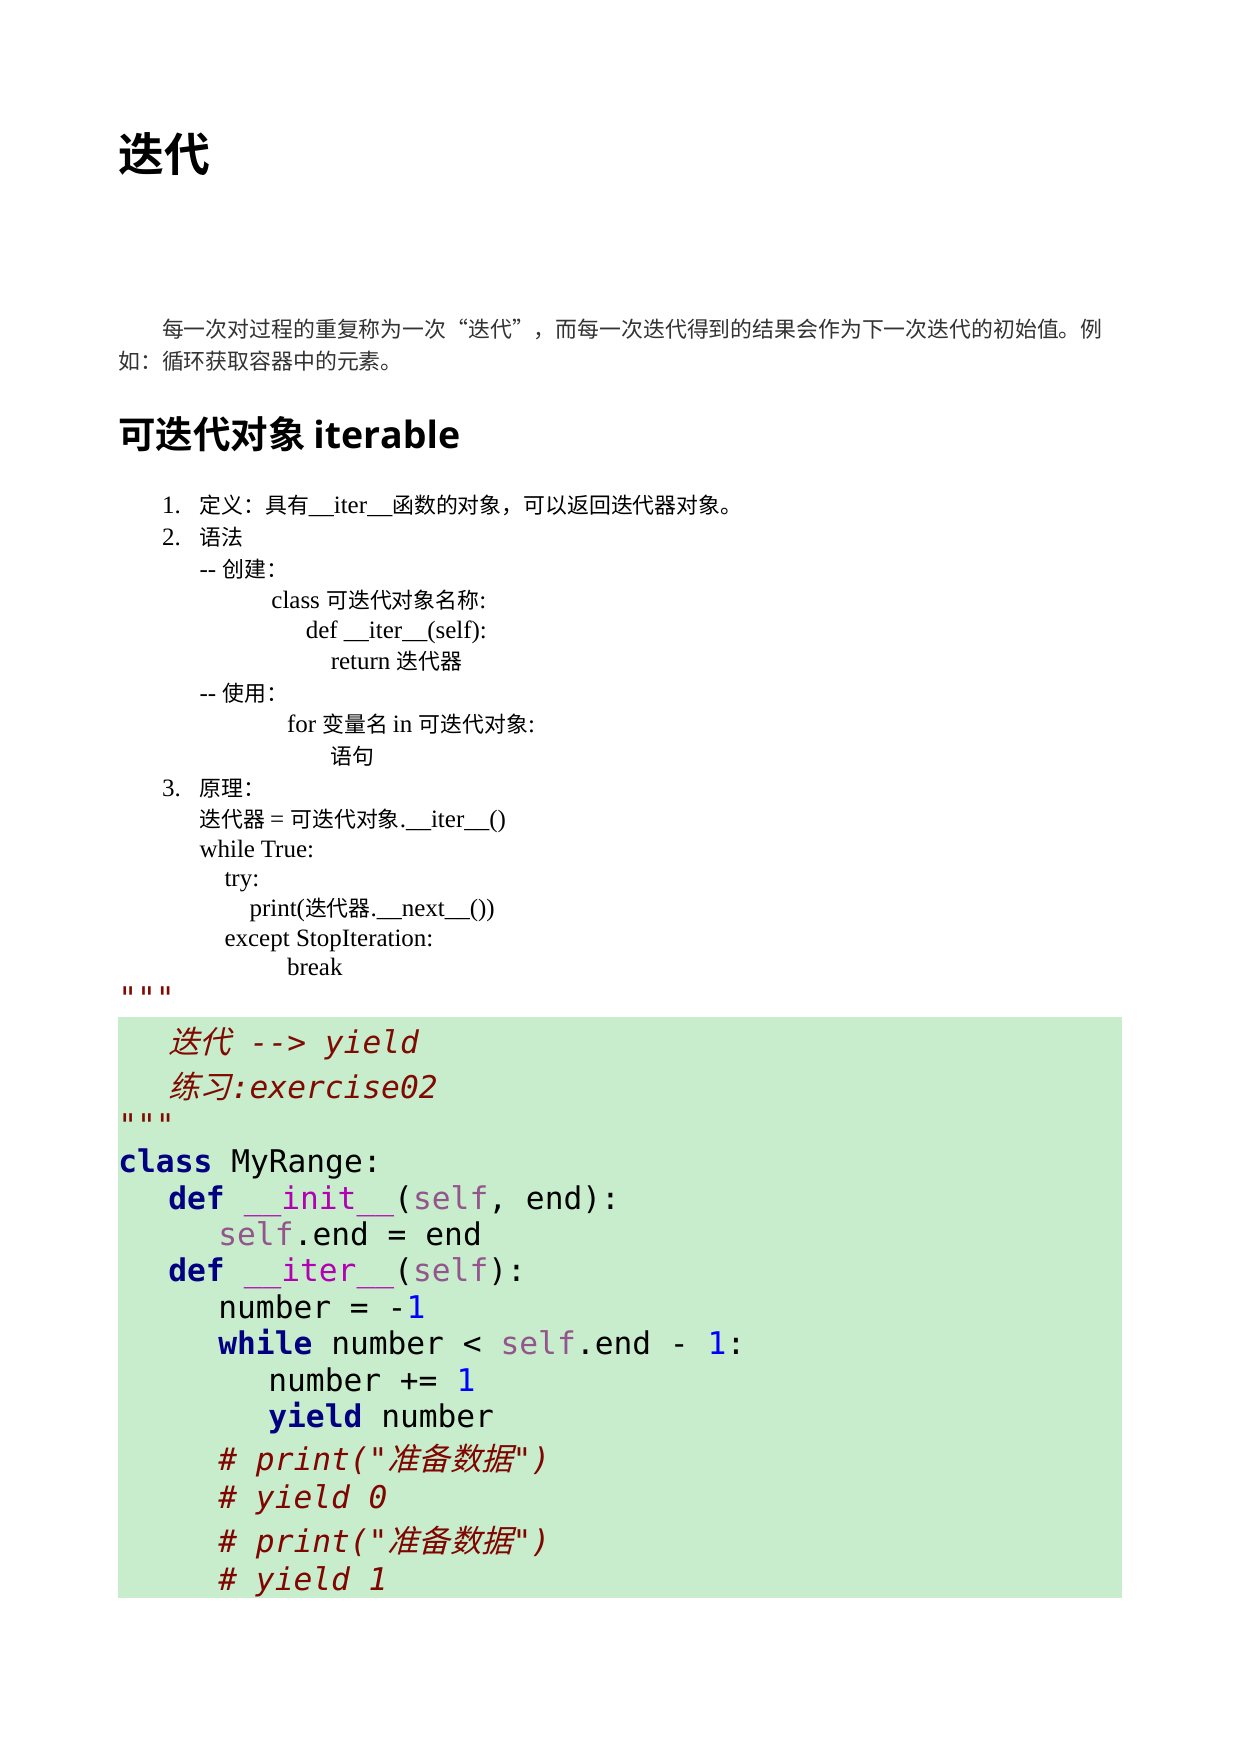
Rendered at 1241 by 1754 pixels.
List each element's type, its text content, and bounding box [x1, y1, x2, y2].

text """ [118, 981, 1122, 1017]
text return 迭代器 [293, 644, 1122, 676]
list print(迭代器.__next__()) [156, 891, 1122, 923]
text while number < self.end - 1: [118, 1326, 1122, 1362]
text number = -1 [118, 1289, 1122, 1326]
list break [156, 952, 1122, 981]
text """ [118, 1107, 1122, 1144]
subtitle 迭代 [118, 118, 1122, 184]
text # print("准备数据") [118, 1434, 1122, 1480]
text def __iter__(self): [293, 615, 1122, 644]
text self.end = end [118, 1216, 1122, 1253]
text class MyRange: [118, 1144, 1122, 1180]
text yield number [118, 1398, 1122, 1434]
text 每一次对过程的重复称为一次“迭代”，而每一次迭代得到的结果会作为下一次迭代的初始值。例如：循环获取容器中的元素。 [118, 312, 1122, 376]
subtitle 可迭代对象iterable [118, 405, 1122, 459]
list -- 创建： [199, 552, 1122, 583]
list 语法 [162, 520, 1122, 552]
text # yield 1 [118, 1561, 1122, 1598]
list try: [156, 863, 1122, 891]
text # yield 0 [118, 1480, 1122, 1516]
text # print("准备数据") [118, 1516, 1122, 1561]
list 原理： [162, 771, 1122, 802]
text 迭代器 = 可迭代对象.__iter__() [156, 802, 1122, 834]
text def __iter__(self): [118, 1253, 1122, 1289]
list 定义：具有__iter__函数的对象，可以返回迭代器对象。 [162, 488, 1122, 520]
list except StopIteration: [156, 923, 1122, 952]
list 语句 [287, 739, 1122, 771]
text for 变量名 in 可迭代对象: [243, 707, 1122, 739]
text def __init__(self, end): [118, 1180, 1122, 1216]
text 练习:exercise02 [118, 1062, 1122, 1107]
text class 可迭代对象名称: [227, 583, 1122, 615]
text 迭代 --> yield [118, 1017, 1122, 1062]
list -- 使用： [199, 676, 1122, 707]
text number += 1 [118, 1362, 1122, 1398]
list while True: [156, 834, 1122, 863]
